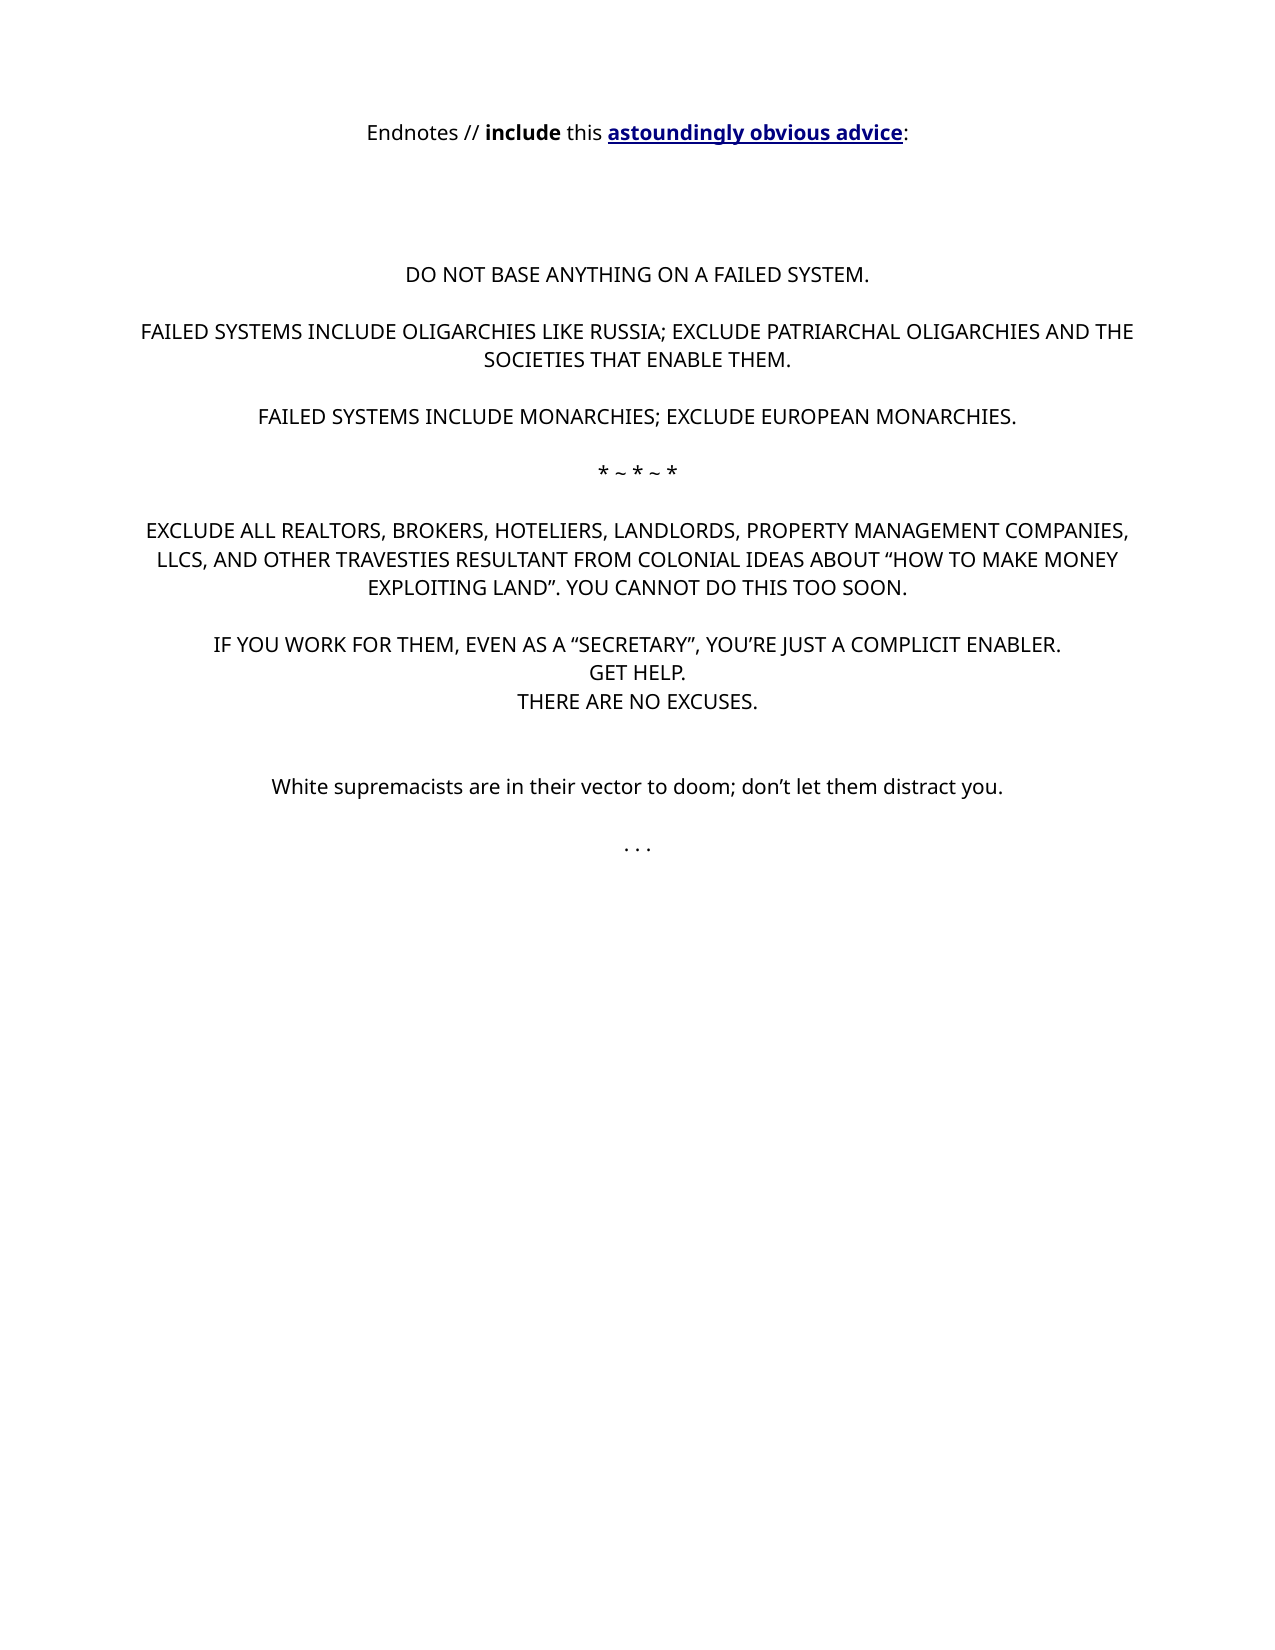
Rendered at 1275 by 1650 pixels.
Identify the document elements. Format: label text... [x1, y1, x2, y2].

text White supremacists are in their vector to doom; don’t let them distract you. [118, 772, 1157, 801]
text DO NOT BASE ANYTHING ON A FAILED SYSTEM. [118, 260, 1157, 289]
text * ~ * ~ * [118, 459, 1157, 488]
text THERE ARE NO EXCUSES. [118, 687, 1157, 715]
text EXCLUDE ALL REALTORS, BROKERS, HOTELIERS, LANDLORDS, PROPERTY MANAGEMENT COMPANIES, LLCS, AND OTHER TRAVESTIES RESULTANT FROM COLONIAL IDEAS ABOUT “HOW TO MAKE MONEY EXPLOITING LAND”. YOU CANNOT DO THIS TOO SOON. [118, 516, 1157, 602]
text FAILED SYSTEMS INCLUDE OLIGARCHIES LIKE RUSSIA; EXCLUDE PATRIARCHAL OLIGARCHIES AND THE SOCIETIES THAT ENABLE THEM. [118, 317, 1157, 374]
text FAILED SYSTEMS INCLUDE MONARCHIES; EXCLUDE EUROPEAN MONARCHIES. [118, 402, 1157, 431]
text Endnotes // include this astoundingly obvious advice: [118, 118, 1157, 147]
text GET HELP. [118, 658, 1157, 687]
text . . . [118, 829, 1157, 857]
text IF YOU WORK FOR THEM, EVEN AS A “SECRETARY”, YOU’RE JUST A COMPLICIT ENABLER. [118, 630, 1157, 658]
